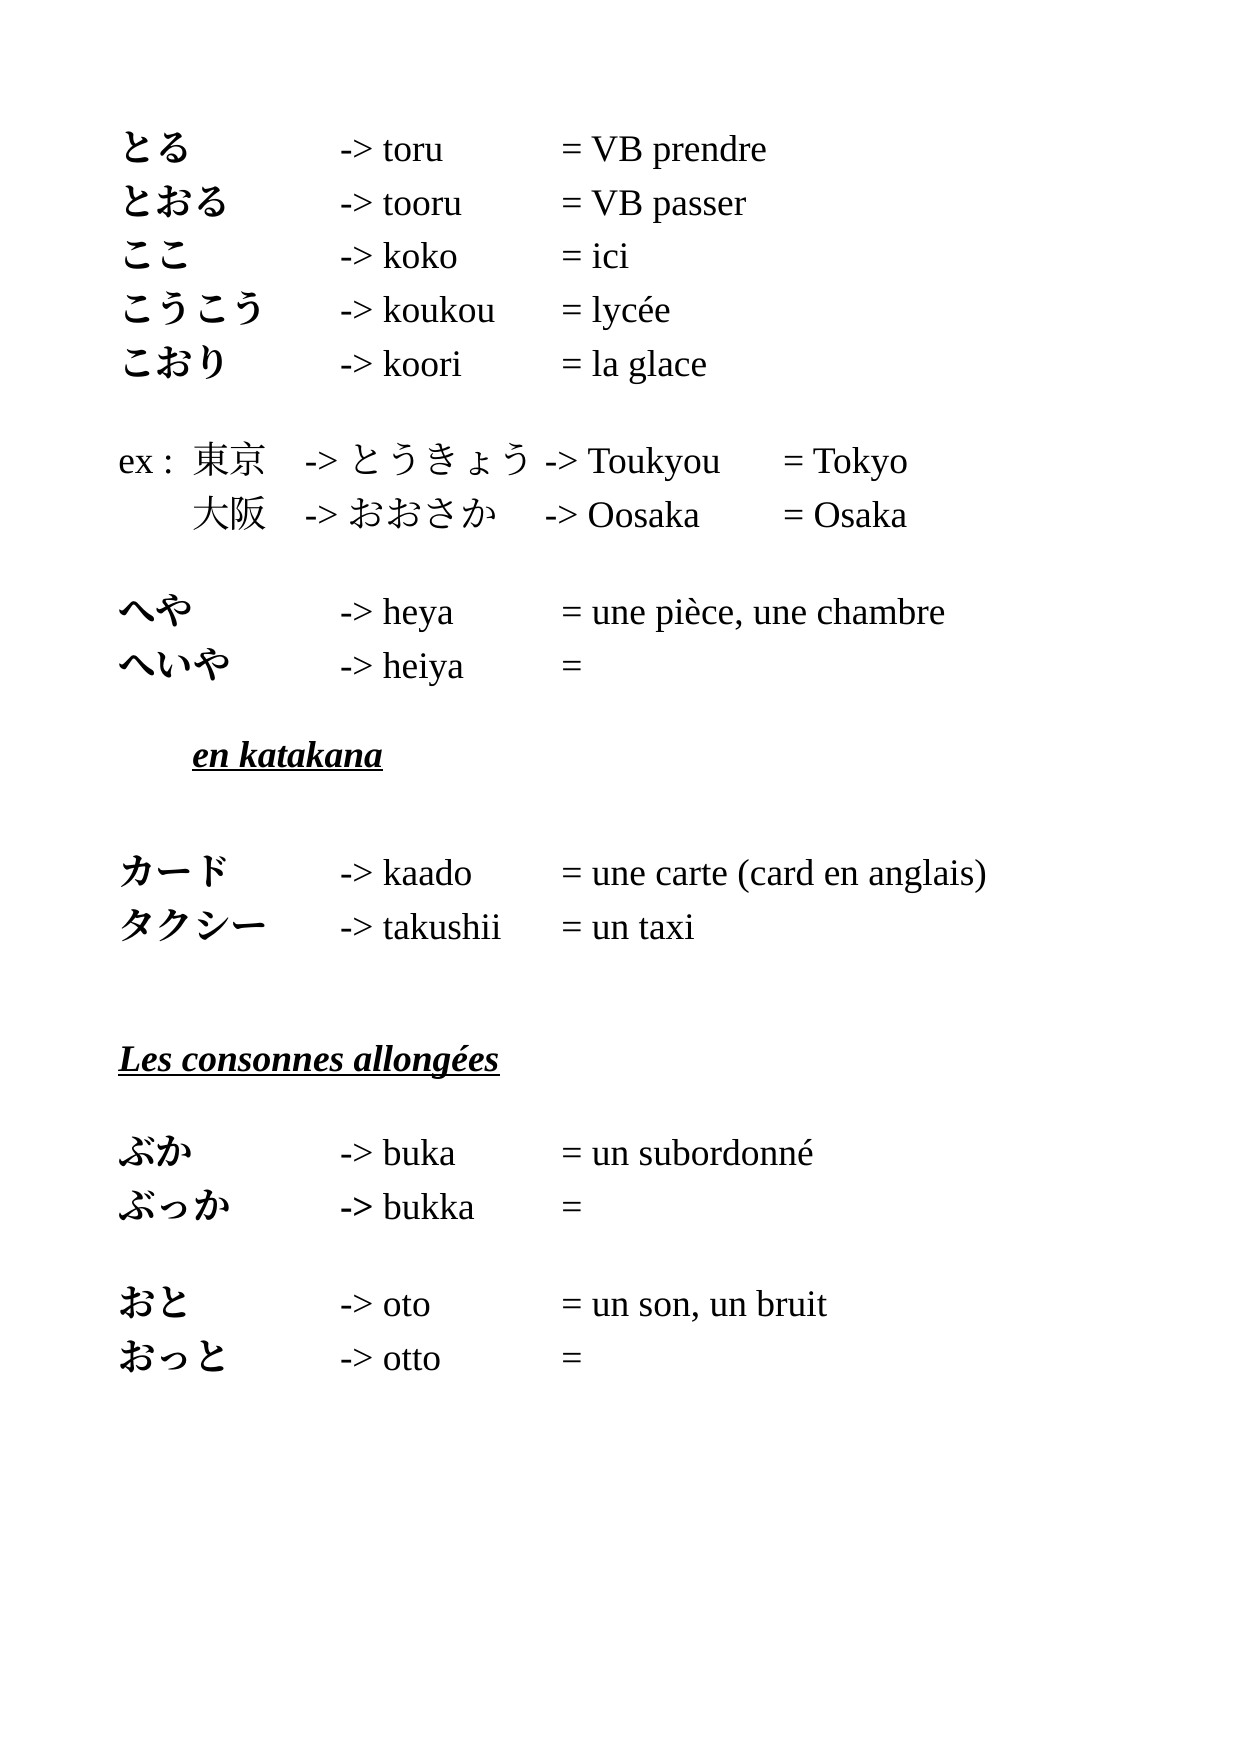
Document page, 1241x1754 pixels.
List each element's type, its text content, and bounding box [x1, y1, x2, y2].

text おと -> oto = un son, un bruit [118, 1273, 1122, 1327]
text おっと -> otto = [118, 1327, 1122, 1381]
text カード -> kaado = une carte (card en anglais) [118, 842, 1122, 896]
text en katakana [118, 732, 1122, 775]
text Les consonnes allongées [118, 1036, 1122, 1079]
text とる -> toru = VB prendre [118, 118, 1122, 172]
text ここ -> koko = ici [118, 226, 1122, 280]
text タクシー -> takushii = un taxi [118, 896, 1122, 950]
text へや -> heya = une pièce, une chambre [118, 581, 1122, 635]
text ex : 東京 -> とうきょう -> Toukyou = Tokyo [118, 431, 1122, 484]
text ぶっか -> bukka = [118, 1176, 1122, 1230]
text へいや -> heiya = [118, 635, 1122, 689]
text こうこう -> koukou = lycée [118, 280, 1122, 333]
text 大阪 -> おおさか -> Oosaka = Osaka [118, 484, 1122, 538]
text ぶか -> buka = un subordonné [118, 1123, 1122, 1176]
text こおり -> koori = la glace [118, 333, 1122, 387]
text とおる -> tooru = VB passer [118, 172, 1122, 226]
